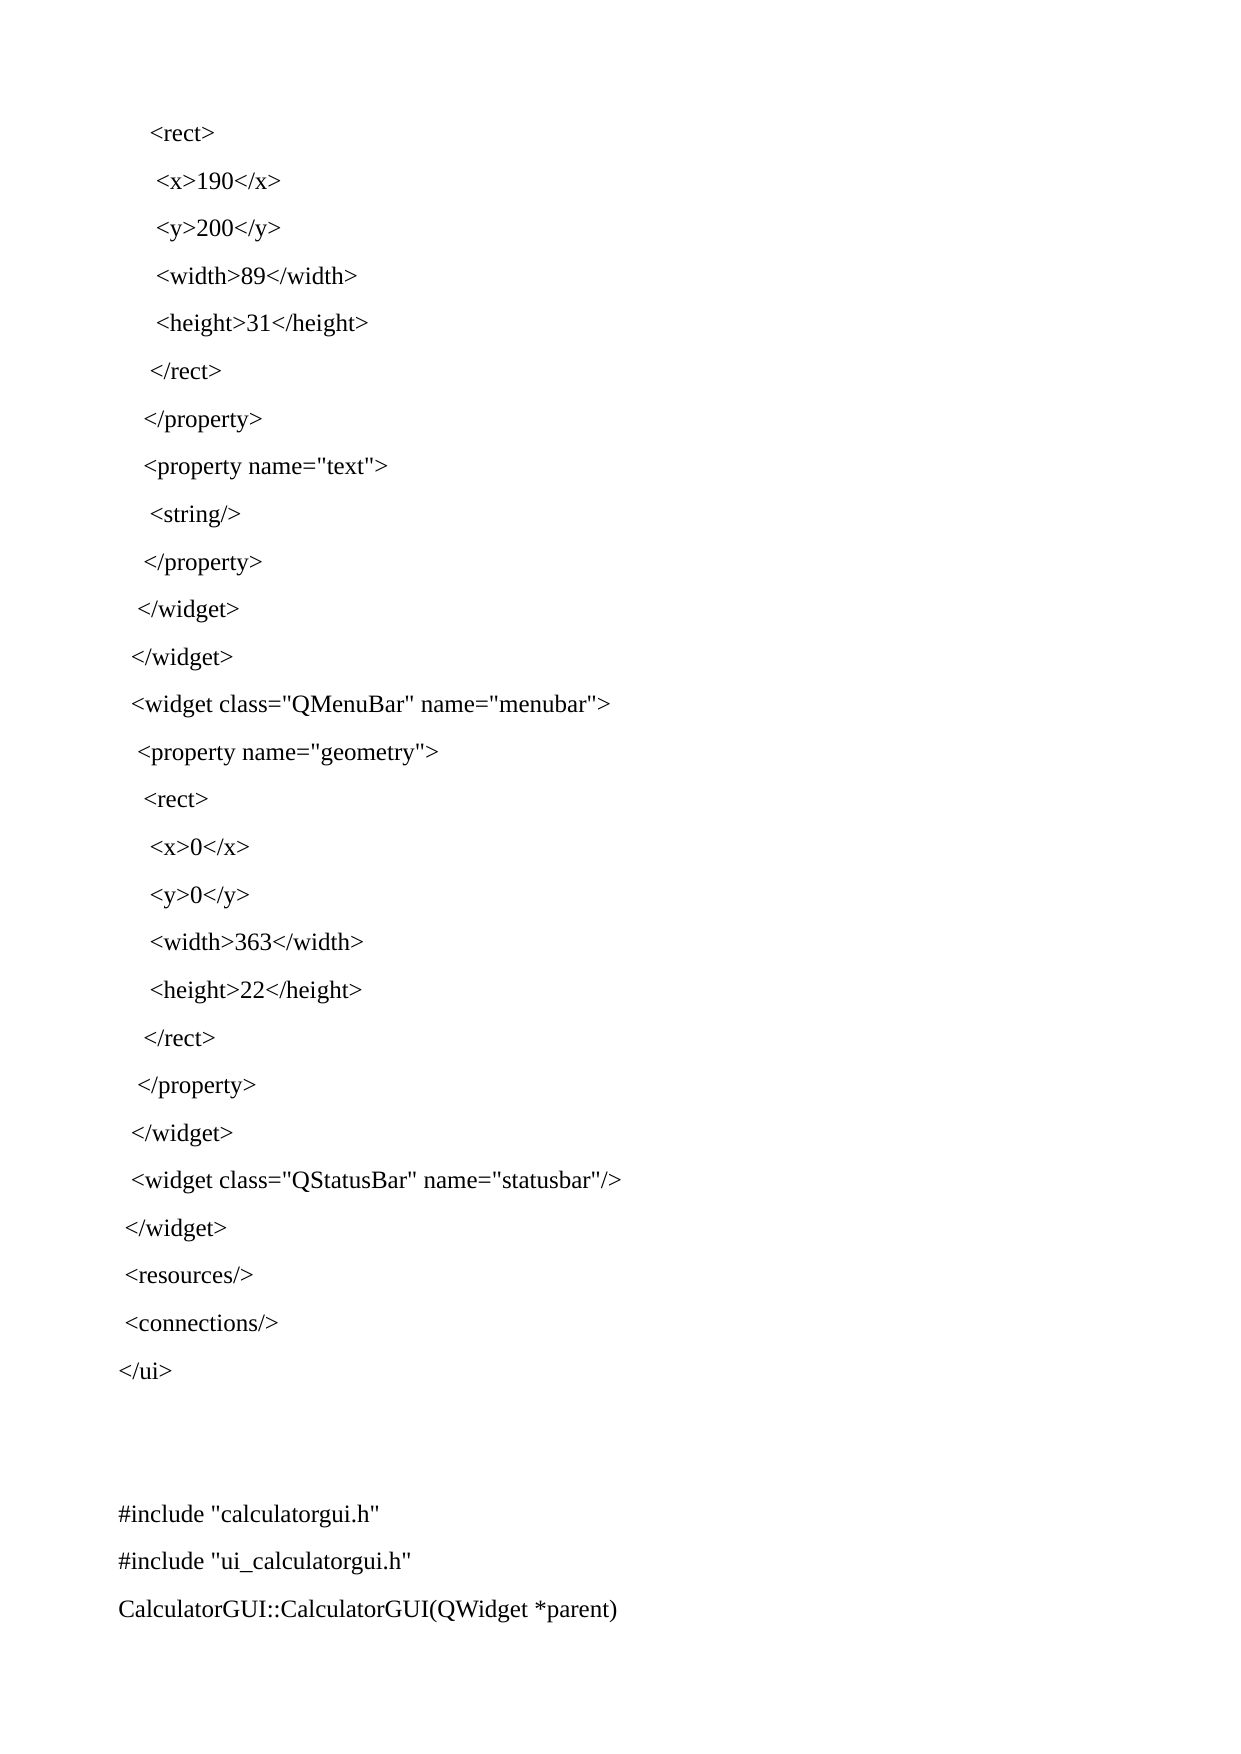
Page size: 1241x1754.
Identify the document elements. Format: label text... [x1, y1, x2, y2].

text <height>31</height> [118, 308, 1122, 337]
text </ui> [118, 1356, 1122, 1384]
text </property> [118, 404, 1122, 432]
text <rect> [118, 118, 1122, 147]
text <string/> [118, 499, 1122, 528]
text </property> [118, 547, 1122, 575]
text <widget class="QMenuBar" name="menubar"> [118, 689, 1122, 718]
text <y>200</y> [118, 213, 1122, 242]
text <width>363</width> [118, 927, 1122, 956]
text #include "ui_calculatorgui.h" [118, 1546, 1122, 1575]
text <property name="text"> [118, 451, 1122, 480]
text CalculatorGUI::CalculatorGUI(QWidget *parent) [118, 1594, 1122, 1623]
text </rect> [118, 1023, 1122, 1051]
text </widget> [118, 594, 1122, 623]
text <x>190</x> [118, 166, 1122, 194]
text <widget class="QStatusBar" name="statusbar"/> [118, 1165, 1122, 1194]
text </widget> [118, 642, 1122, 671]
text <y>0</y> [118, 880, 1122, 908]
text <resources/> [118, 1261, 1122, 1289]
text <height>22</height> [118, 975, 1122, 1004]
text <width>89</width> [118, 261, 1122, 290]
text #include "calculatorgui.h" [118, 1499, 1122, 1527]
text </property> [118, 1070, 1122, 1099]
text <connections/> [118, 1308, 1122, 1337]
text <property name="geometry"> [118, 737, 1122, 766]
text </rect> [118, 356, 1122, 385]
text <rect> [118, 784, 1122, 813]
text <x>0</x> [118, 832, 1122, 861]
text </widget> [118, 1213, 1122, 1242]
text </widget> [118, 1118, 1122, 1147]
